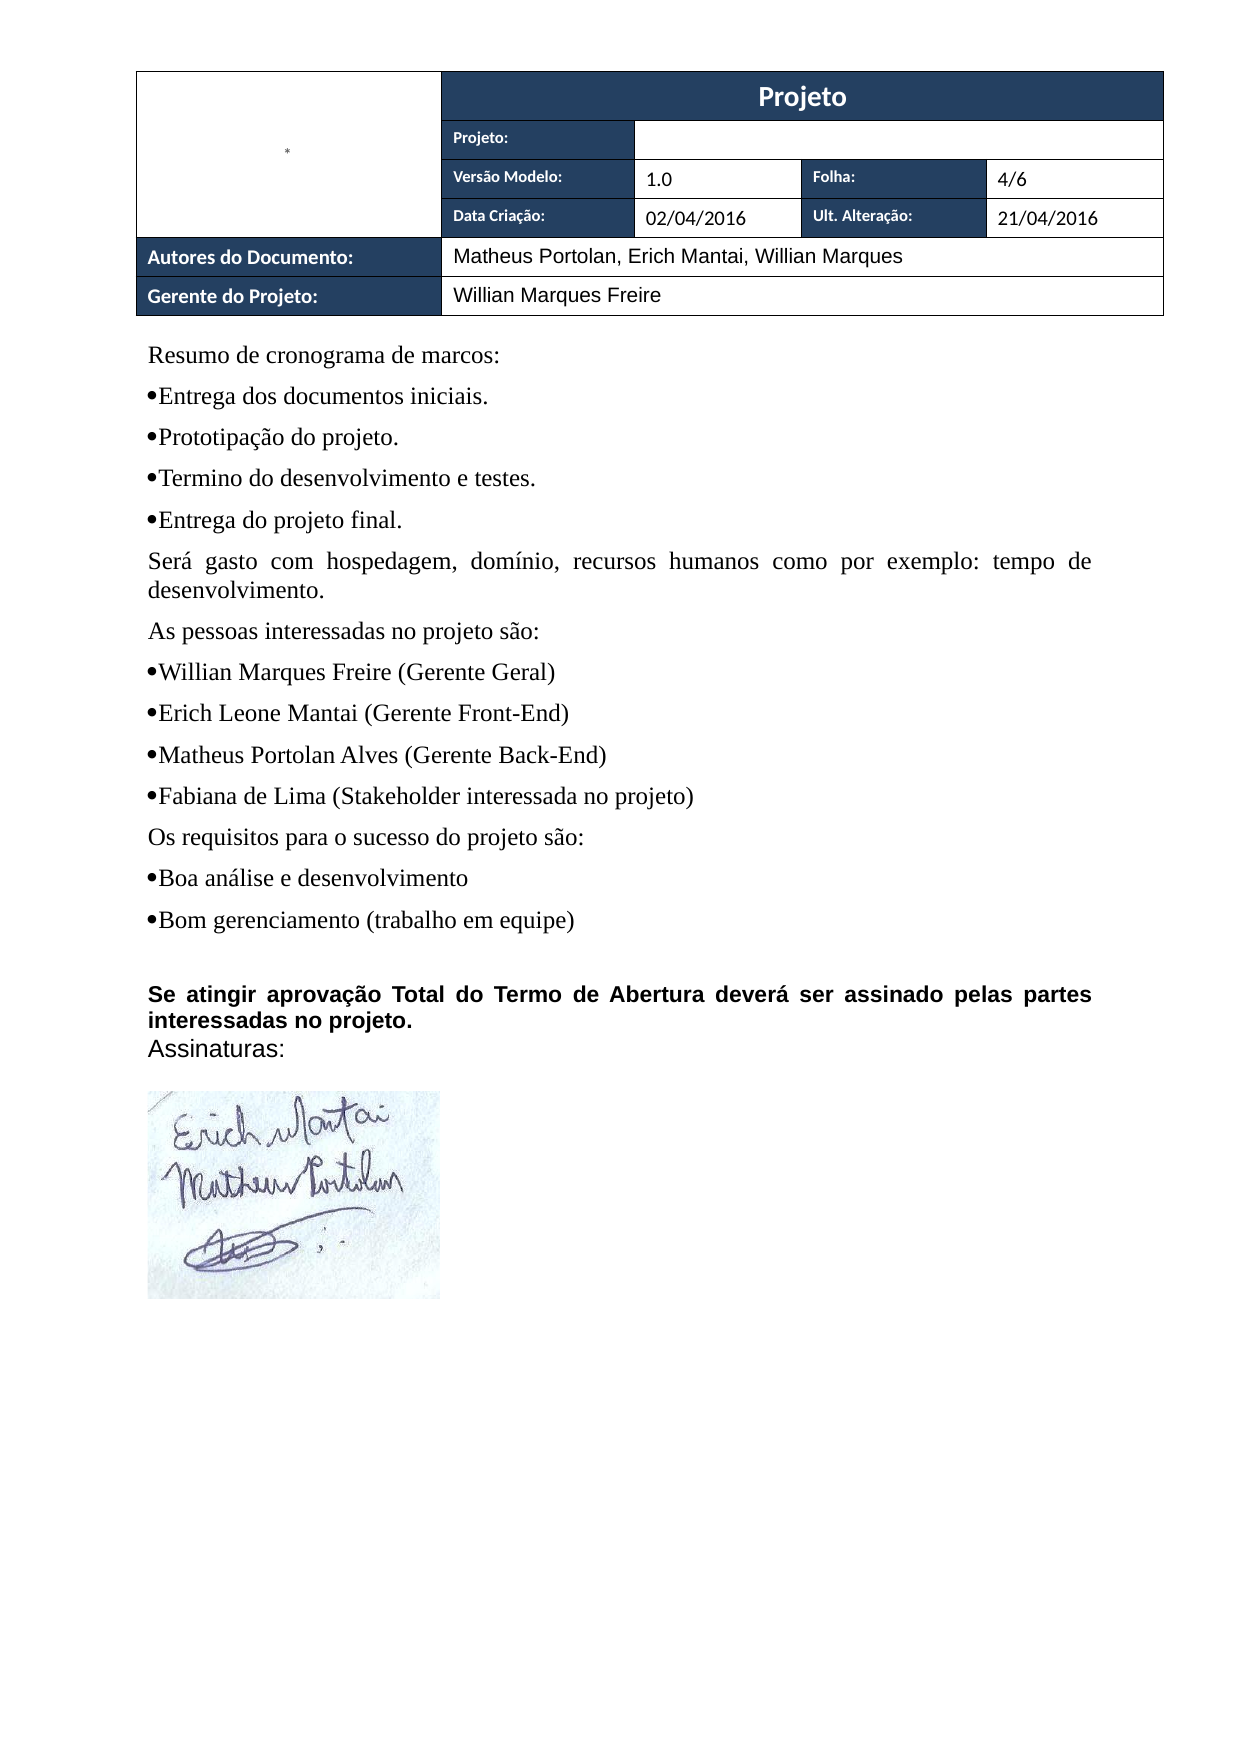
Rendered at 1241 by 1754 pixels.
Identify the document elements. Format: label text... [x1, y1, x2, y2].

text Se atingir aprovação Total do Termo de Abertura deverá ser assinado pelas partes interessadas no projeto. [148, 981, 1092, 1034]
list Willian Marques Freire (Gerente Geral) [148, 657, 1092, 686]
text Será gasto com hospedagem, domínio, recursos humanos como por exemplo: tempo de desenvolvimento. [148, 546, 1092, 603]
text Assinaturas: [148, 1034, 1092, 1062]
list Termino do desenvolvimento e testes. [148, 463, 1092, 492]
list Entrega dos documentos iniciais. [148, 381, 1092, 410]
text Resumo de cronograma de marcos: [148, 340, 1092, 368]
list Prototipação do projeto. [148, 422, 1092, 451]
list Fabiana de Lima (Stakeholder interessada no projeto) [148, 781, 1092, 810]
list Matheus Portolan Alves (Gerente Back-End) [148, 740, 1092, 768]
list Boa análise e desenvolvimento [148, 863, 1092, 892]
list Entrega do projeto final. [148, 505, 1092, 533]
list Bom gerenciamento (trabalho em equipe) [148, 905, 1092, 933]
text As pessoas interessadas no projeto são: [148, 616, 1092, 645]
list Erich Leone Mantai (Gerente Front-End) [148, 698, 1092, 727]
text Os requisitos para o sucesso do projeto são: [148, 822, 1092, 851]
